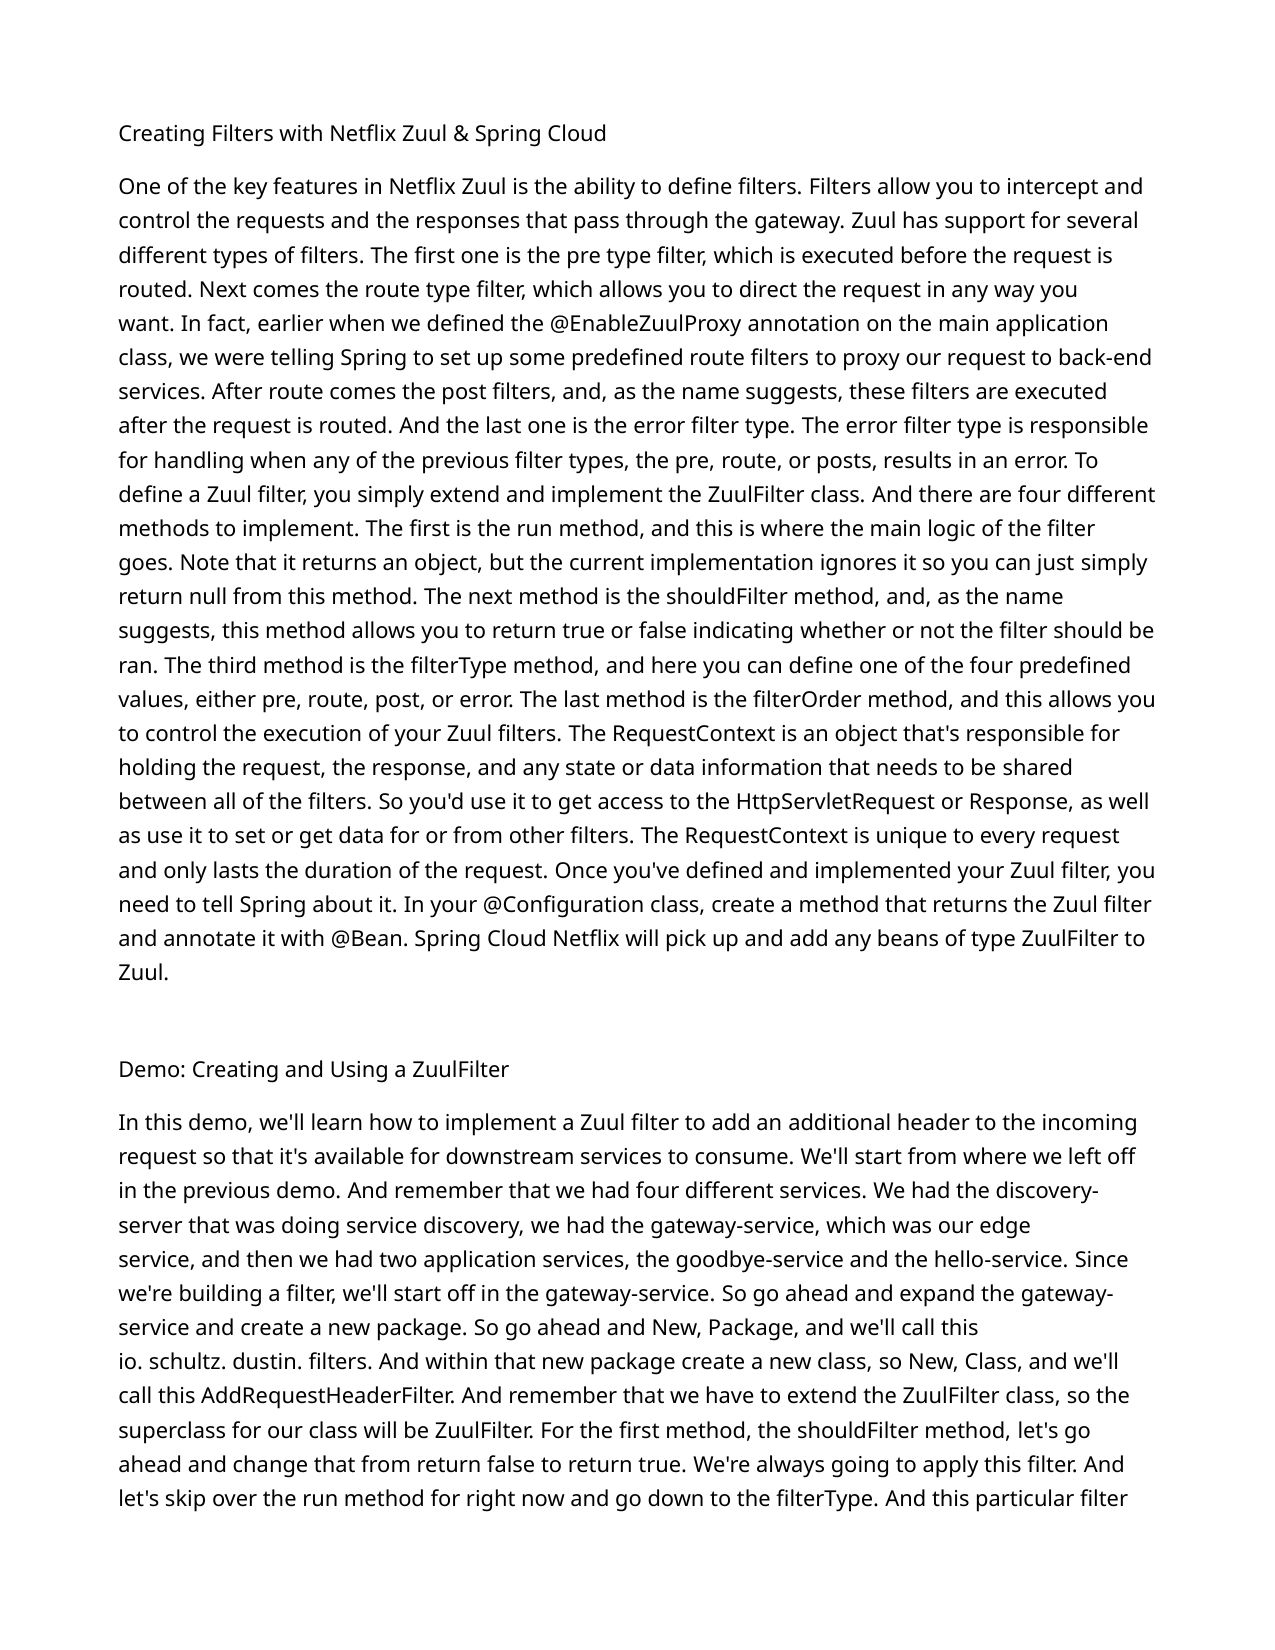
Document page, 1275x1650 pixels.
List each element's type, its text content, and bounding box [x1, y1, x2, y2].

text In this demo, we'll learn how to implement a Zuul filter to add an additional header to the incoming request so that it's available for downstream services to consume. We'll start from where we left off in the previous demo. And remember that we had four different services. We had the discovery-server that was doing service discovery, we had the gateway-service, which was our edge service, and then we had two application services, the goodbye-service and the hello-service. Since we're building a filter, we'll start off in the gateway-service. So go ahead and expand the gateway-service and create a new package. So go ahead and New, Package, and we'll call this io. schultz. dustin. filters. And within that new package create a new class, so New, Class, and we'll call this AddRequestHeaderFilter. And remember that we have to extend the ZuulFilter class, so the superclass for our class will be ZuulFilter. For the first method, the shouldFilter method, let's go ahead and change that from return false to return true. We're always going to apply this filter. And let's skip over the run method for right now and go down to the filterType. And this particular filter [118, 1107, 1157, 1513]
text One of the key features in Netflix Zuul is the ability to define filters. Filters allow you to intercept and control the requests and the responses that pass through the gateway. Zuul has support for several different types of filters. The first one is the pre type filter, which is executed before the request is routed. Next comes the route type filter, which allows you to direct the request in any way you want. In fact, earlier when we defined the @EnableZuulProxy annotation on the main application class, we were telling Spring to set up some predefined route filters to proxy our request to back-end services. After route comes the post filters, and, as the name suggests, these filters are executed after the request is routed. And the last one is the error filter type. The error filter type is responsible for handling when any of the previous filter types, the pre, route, or posts, results in an error. To define a Zuul filter, you simply extend and implement the ZuulFilter class. And there are four different methods to implement. The first is the run method, and this is where the main logic of the filter goes. Note that it returns an object, but the current implementation ignores it so you can just simply return null from this method. The next method is the shouldFilter method, and, as the name suggests, this method allows you to return true or false indicating whether or not the filter should be ran. The third method is the filterType method, and here you can define one of the four predefined values, either pre, route, post, or error. The last method is the filterOrder method, and this allows you to control the execution of your Zuul filters. The RequestContext is an object that's responsible for holding the request, the response, and any state or data information that needs to be shared between all of the filters. So you'd use it to get access to the HttpServletRequest or Response, as well as use it to set or get data for or from other filters. The RequestContext is unique to every request and only lasts the duration of the request. Once you've defined and implemented your Zuul filter, you need to tell Spring about it. In your @Configuration class, create a method that returns the Zuul filter and annotate it with @Bean. Spring Cloud Netflix will pick up and add any beans of type ZuulFilter to Zuul. [118, 171, 1157, 987]
subtitle Demo: Creating and Using a ZuulFilter [118, 1054, 1157, 1084]
subtitle Creating Filters with Netflix Zuul & Spring Cloud [118, 118, 1157, 148]
